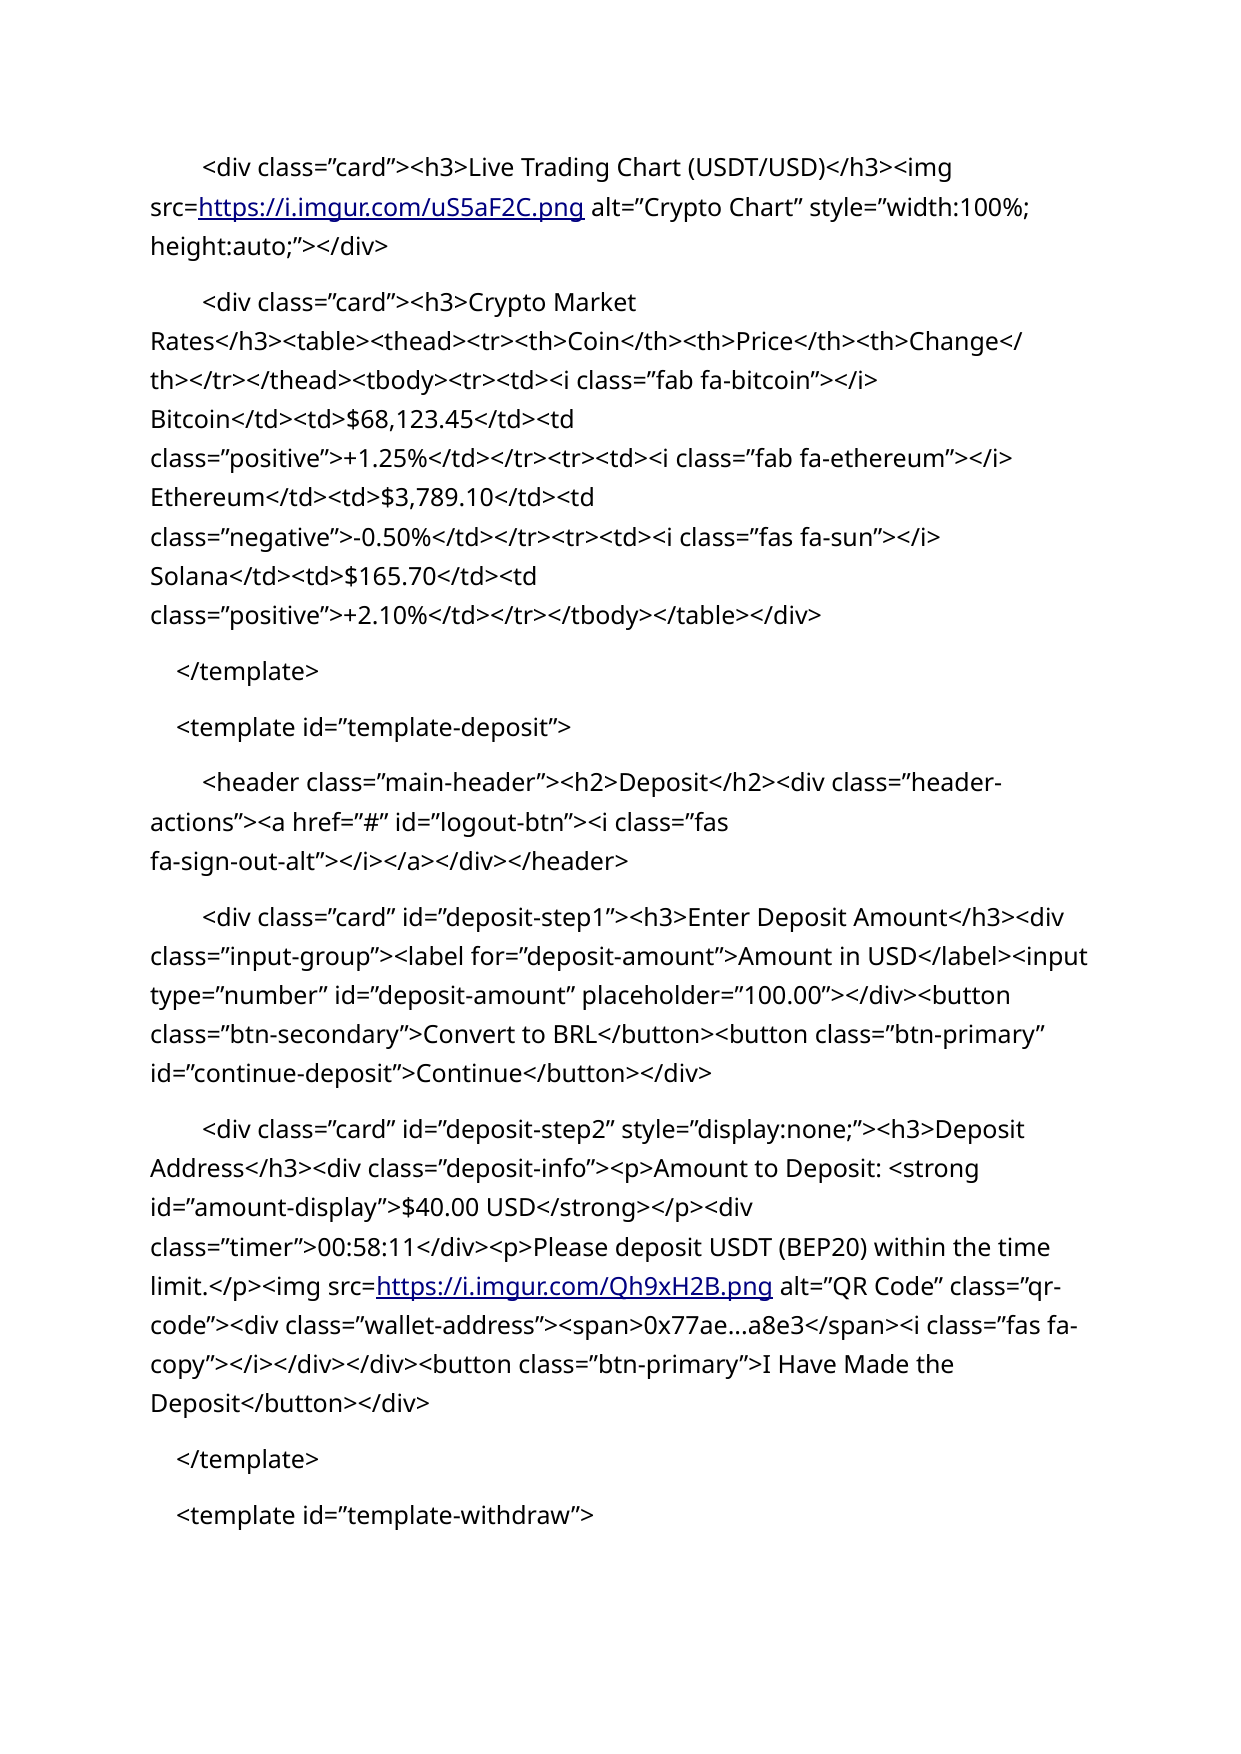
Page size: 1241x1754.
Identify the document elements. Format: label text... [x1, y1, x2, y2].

text <header class=”main-header”><h2>Deposit</h2><div class=”header-actions”><a href=”#” id=”logout-btn”><i class=”fas fa-sign-out-alt”></i></a></div></header> [150, 765, 1090, 877]
text <div class=”card” id=”deposit-step2” style=”display:none;”><h3>Deposit Address</h3><div class=”deposit-info”><p>Amount to Deposit: <strong id=”amount-display”>$40.00 USD</strong></p><div class=”timer”>00:58:11</div><p>Please deposit USDT (BEP20) within the time limit.</p><img src=https://i.imgur.com/Qh9xH2B.png alt=”QR Code” class=”qr-code”><div class=”wallet-address”><span>0x77ae...a8e3</span><i class=”fas fa-copy”></i></div></div><button class=”btn-primary”>I Have Made the Deposit</button></div> [150, 1112, 1090, 1420]
text <div class=”card” id=”deposit-step1”><h3>Enter Deposit Amount</h3><div class=”input-group”><label for=”deposit-amount”>Amount in USD</label><input type=”number” id=”deposit-amount” placeholder=”100.00”></div><button class=”btn-secondary”>Convert to BRL</button><button class=”btn-primary” id=”continue-deposit”>Continue</button></div> [150, 899, 1090, 1090]
text <div class=”card”><h3>Crypto Market Rates</h3><table><thead><tr><th>Coin</th><th>Price</th><th>Change</th></tr></thead><tbody><tr><td><i class=”fab fa-bitcoin”></i> Bitcoin</td><td>$68,123.45</td><td class=”positive”>+1.25%</td></tr><tr><td><i class=”fab fa-ethereum”></i> Ethereum</td><td>$3,789.10</td><td class=”negative”>-0.50%</td></tr><tr><td><i class=”fas fa-sun”></i> Solana</td><td>$165.70</td><td class=”positive”>+2.10%</td></tr></tbody></table></div> [150, 284, 1090, 632]
text <template id=”template-withdraw”> [150, 1497, 1090, 1532]
text </template> [150, 1442, 1090, 1476]
text <template id=”template-deposit”> [150, 709, 1090, 743]
text <div class=”card”><h3>Live Trading Chart (USDT/USD)</h3><img src=https://i.imgur.com/uS5aF2C.png alt=”Crypto Chart” style=”width:100%; height:auto;”></div> [150, 150, 1090, 262]
text </template> [150, 653, 1090, 687]
